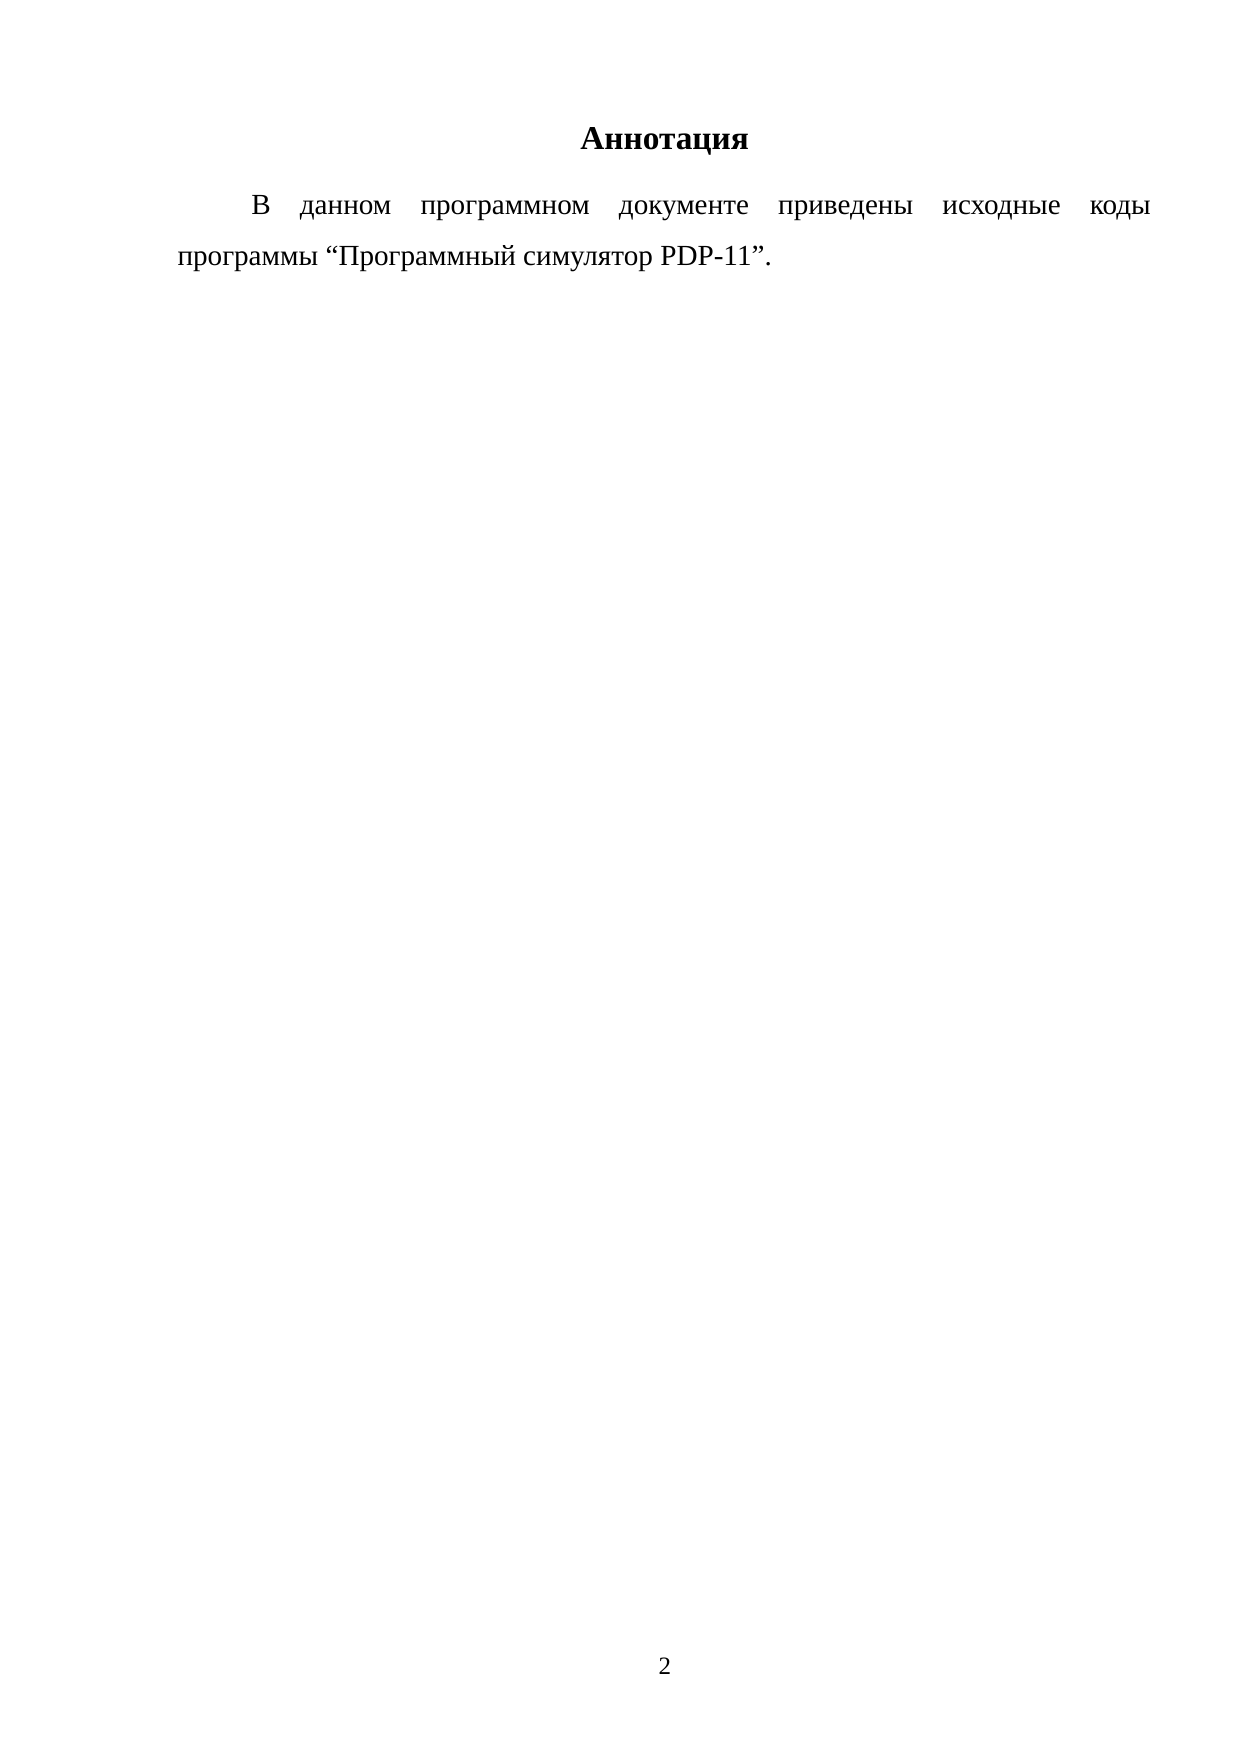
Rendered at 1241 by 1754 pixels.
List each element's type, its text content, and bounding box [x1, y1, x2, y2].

text В данном программном документе приведены исходные коды программы “Программный симулятор PDP-11”. [177, 187, 1152, 271]
subtitle Аннотация [177, 118, 1152, 156]
